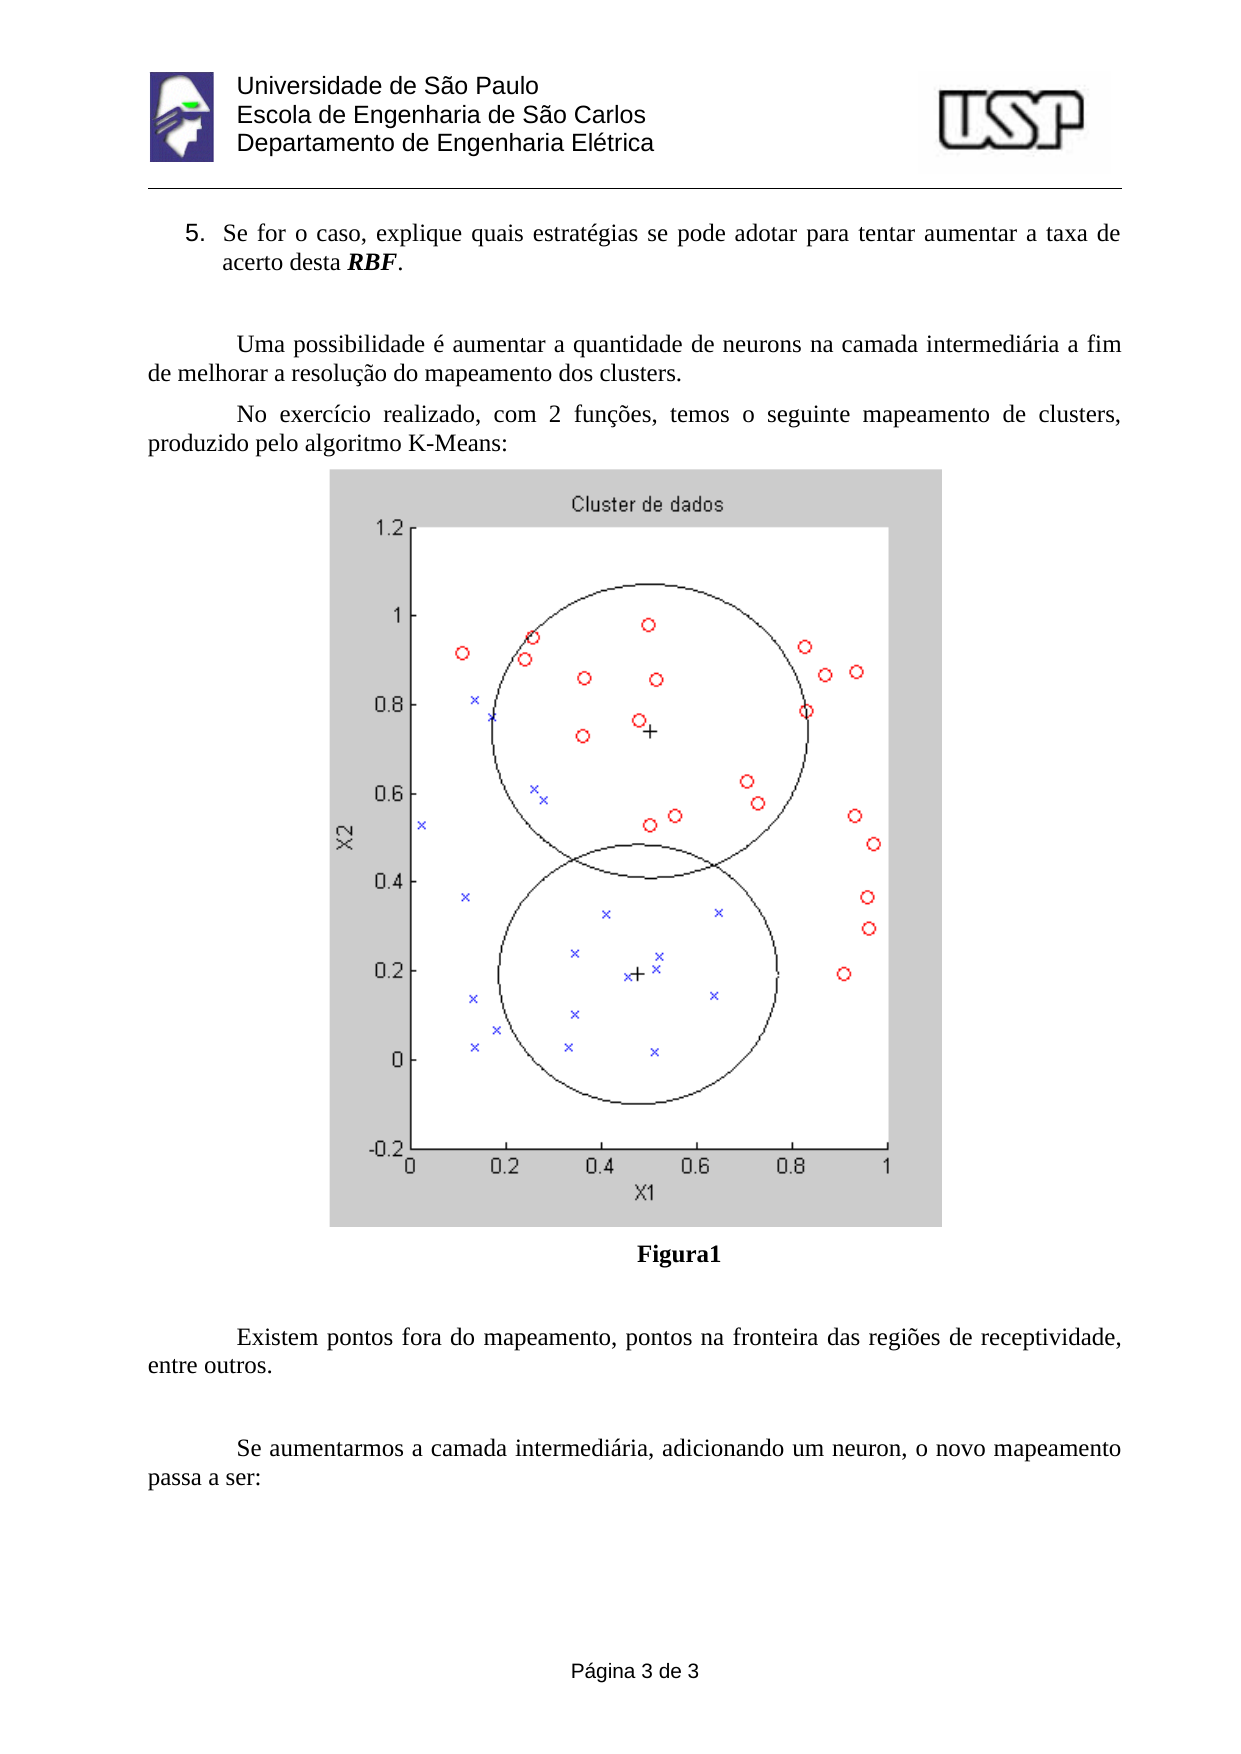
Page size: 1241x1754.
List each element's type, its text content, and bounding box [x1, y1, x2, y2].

picture [918, 71, 1112, 175]
picture [149, 72, 214, 162]
list Se for o caso, explique quais estratégias se pode adotar para tentar aumentar a taxa de acerto desta RBF. [185, 218, 1122, 275]
text Uma possibilidade é aumentar a quantidade de neurons na camada intermediária a fim de melhorar a resolução do mapeamento dos clusters. [148, 329, 1122, 387]
text No exercício realizado, com 2 funções, temos o seguinte mapeamento de clusters, produzido pelo algoritmo K-Means: [148, 399, 1122, 457]
text Existem pontos fora do mapeamento, pontos na fronteira das regiões de receptividade, entre outros. [148, 1322, 1122, 1379]
text Se aumentarmos a camada intermediária, adicionando um neuron, o novo mapeamento passa a ser: [148, 1433, 1122, 1491]
picture [329, 469, 942, 1227]
text Figura1 [148, 1239, 1122, 1268]
